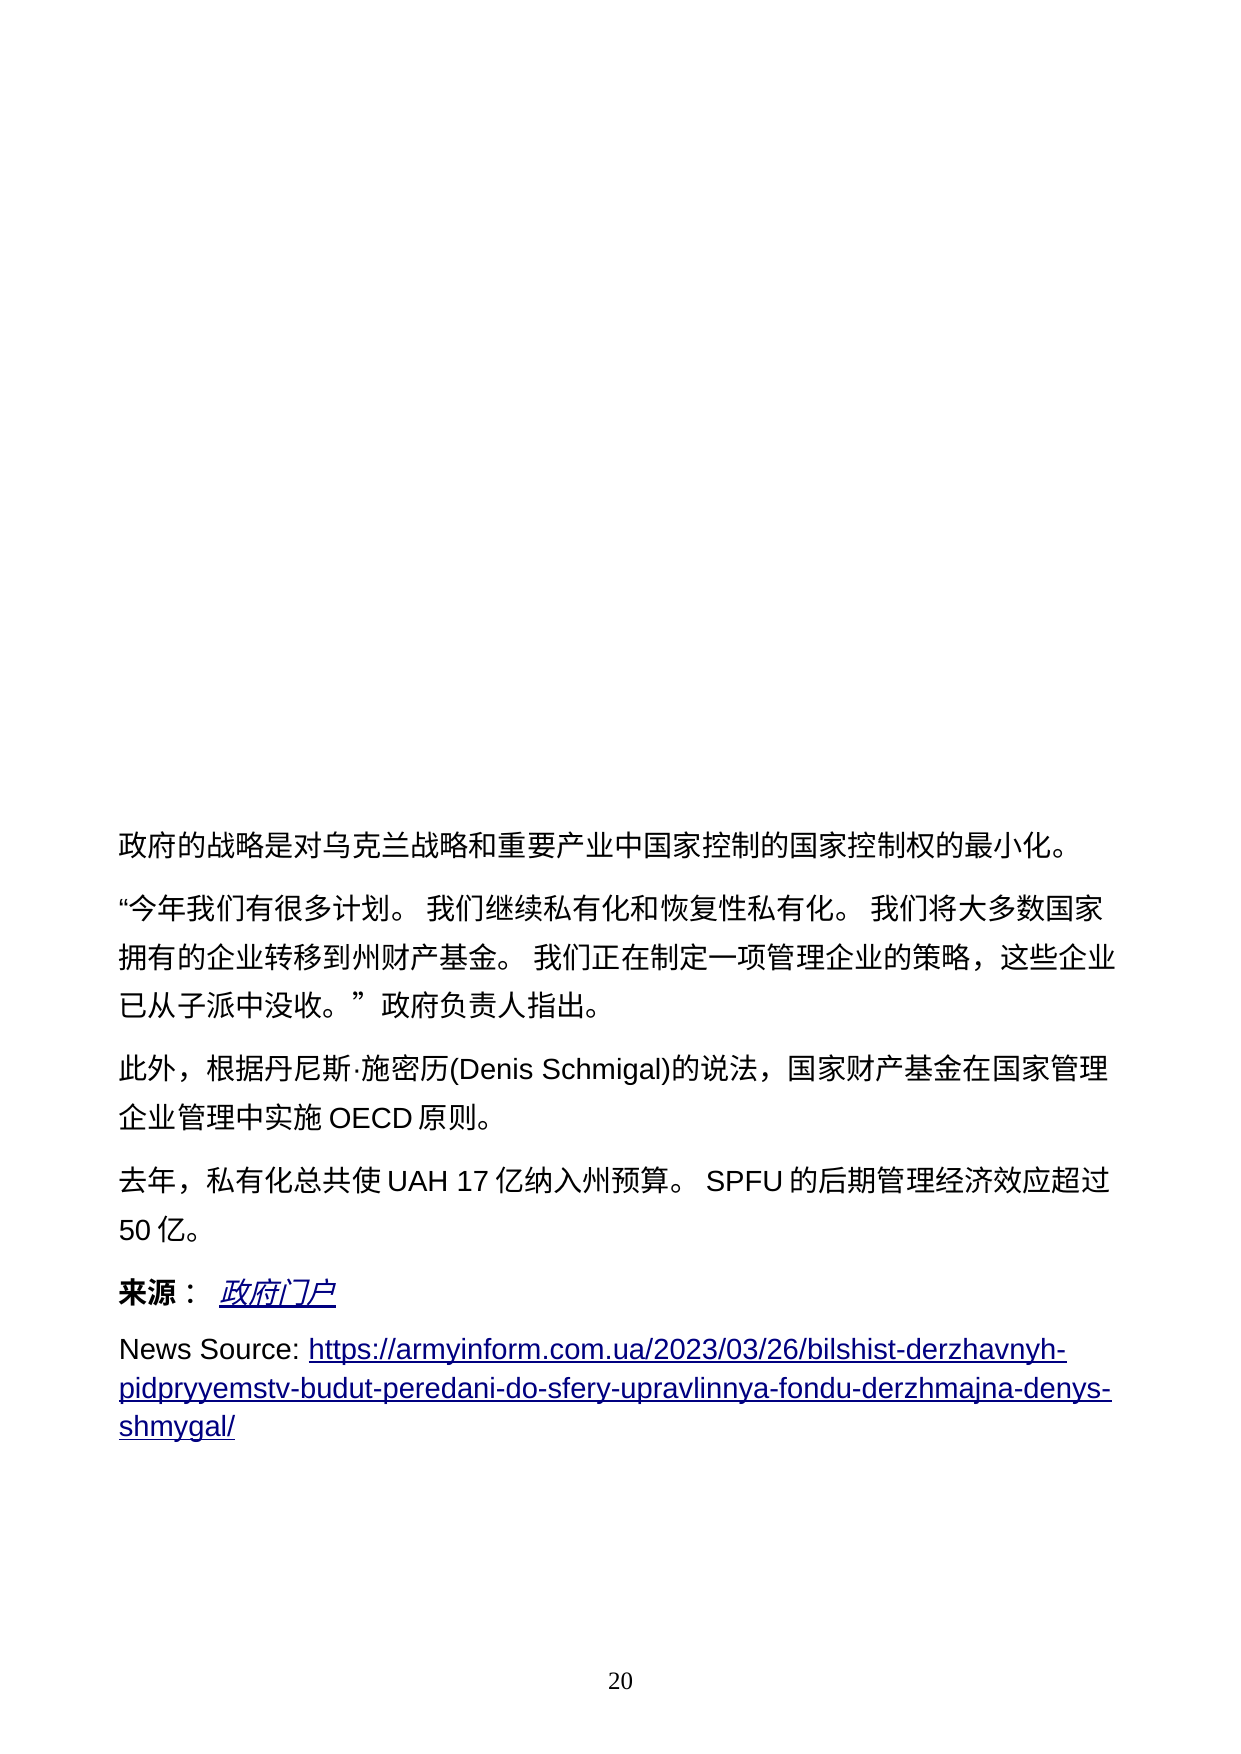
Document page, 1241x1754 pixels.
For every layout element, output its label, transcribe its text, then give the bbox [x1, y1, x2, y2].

text “今年我们有很多计划。 我们继续私有化和恢复性私有化。 我们将大多数国家拥有的企业转移到州财产基金。 我们正在制定一项管理企业的策略，这些企业已从子派中没收。”政府负责人指出。 [118, 886, 1122, 1025]
text 此外，根据丹尼斯·施密历(Denis Schmigal)的说法，国家财产基金在国家管理企业管理中实施OECD原则。 [118, 1046, 1122, 1137]
text 政府的战略是对乌克兰战略和重要产业中国家控制的国家控制权的最小化。 [118, 118, 1122, 865]
text 来源 ： 政府门户 [118, 1269, 1122, 1311]
text 去年，私有化总共使UAH 17亿纳入州预算。 SPFU的后期管理经济效应超过50亿。 [118, 1157, 1122, 1248]
text News Source: https://armyinform.com.ua/2023/03/26/bilshist-derzhavnyh-pidpryyemstv-budut-peredani-do-sfery-upravlinnya-fondu-derzhmajna-denys-shmygal/ [118, 1332, 1122, 1443]
